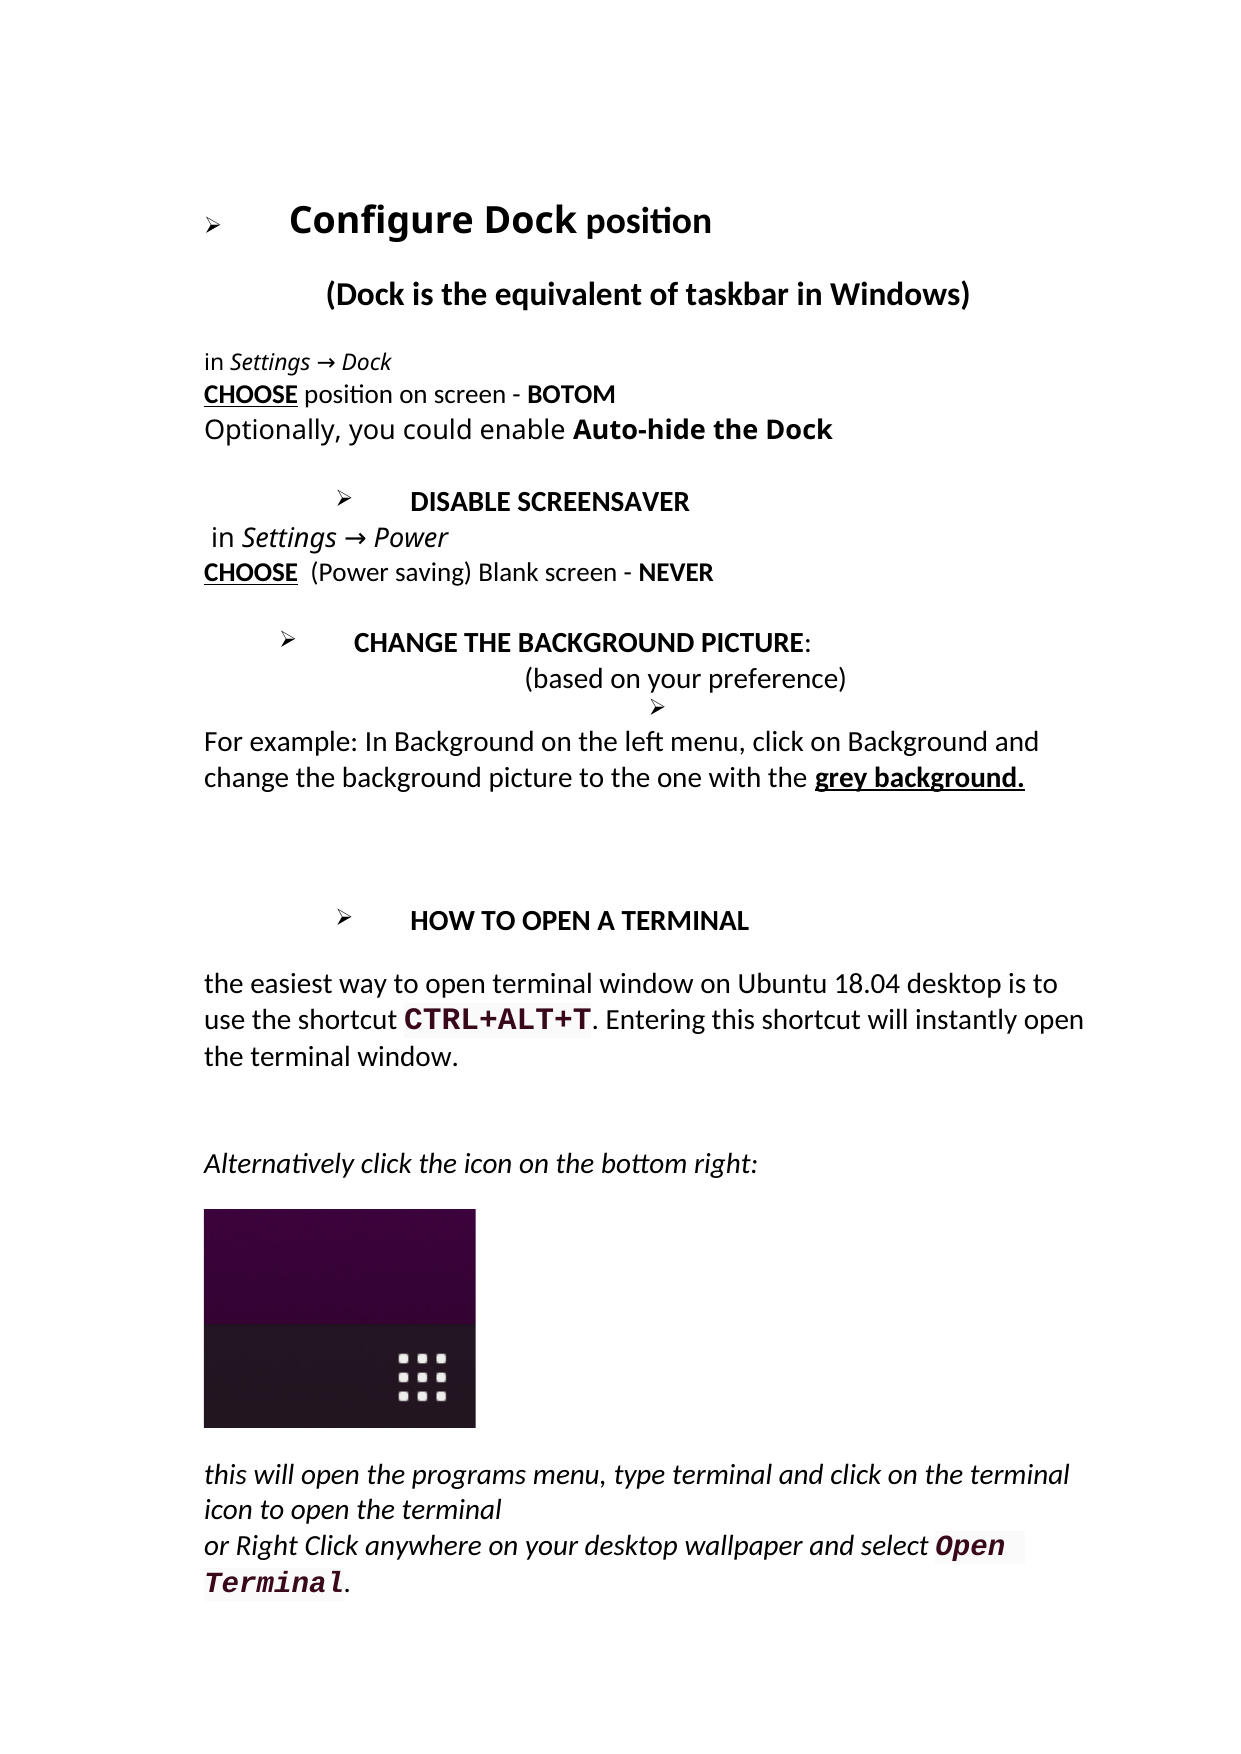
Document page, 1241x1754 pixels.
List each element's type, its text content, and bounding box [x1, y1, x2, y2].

text or Right Click anywhere on your desktop wallpaper and select Open Terminal. [204, 1527, 1093, 1601]
text in Settings → Dock [204, 346, 1093, 377]
list CHANGE THE BACKGROUND PICTURE: [279, 624, 1093, 660]
text CHOOSE position on screen - BOTOM [204, 377, 1093, 411]
text Optionally, you could enable Auto-hide the Dock [204, 411, 1093, 447]
text (Dock is the equivalent of taskbar in Windows) [204, 272, 1093, 313]
list DISABLE SCREENSAVER [335, 483, 1093, 519]
text For example: In Background on the left menu, click on Background and change the background picture to the one with the grey background. [204, 723, 1093, 795]
text this will open the programs menu, type terminal and click on the terminal icon to open the terminal [204, 1456, 1093, 1527]
text the easiest way to open terminal window on Ubuntu 18.04 desktop is to use the shortcut CTRL+ALT+T. Entering this shortcut will instantly open the terminal window. [204, 965, 1093, 1074]
text CHOOSE (Power saving) Blank screen - NEVER [204, 556, 1093, 588]
text in Settings → Power [204, 519, 1093, 556]
text (based on your preference) [279, 660, 1093, 695]
text Alternatively click the icon on the bottom right: [204, 1145, 1093, 1181]
list HOW TO OPEN A TERMINAL [335, 902, 1093, 937]
list Configure Dock position [204, 193, 1093, 244]
